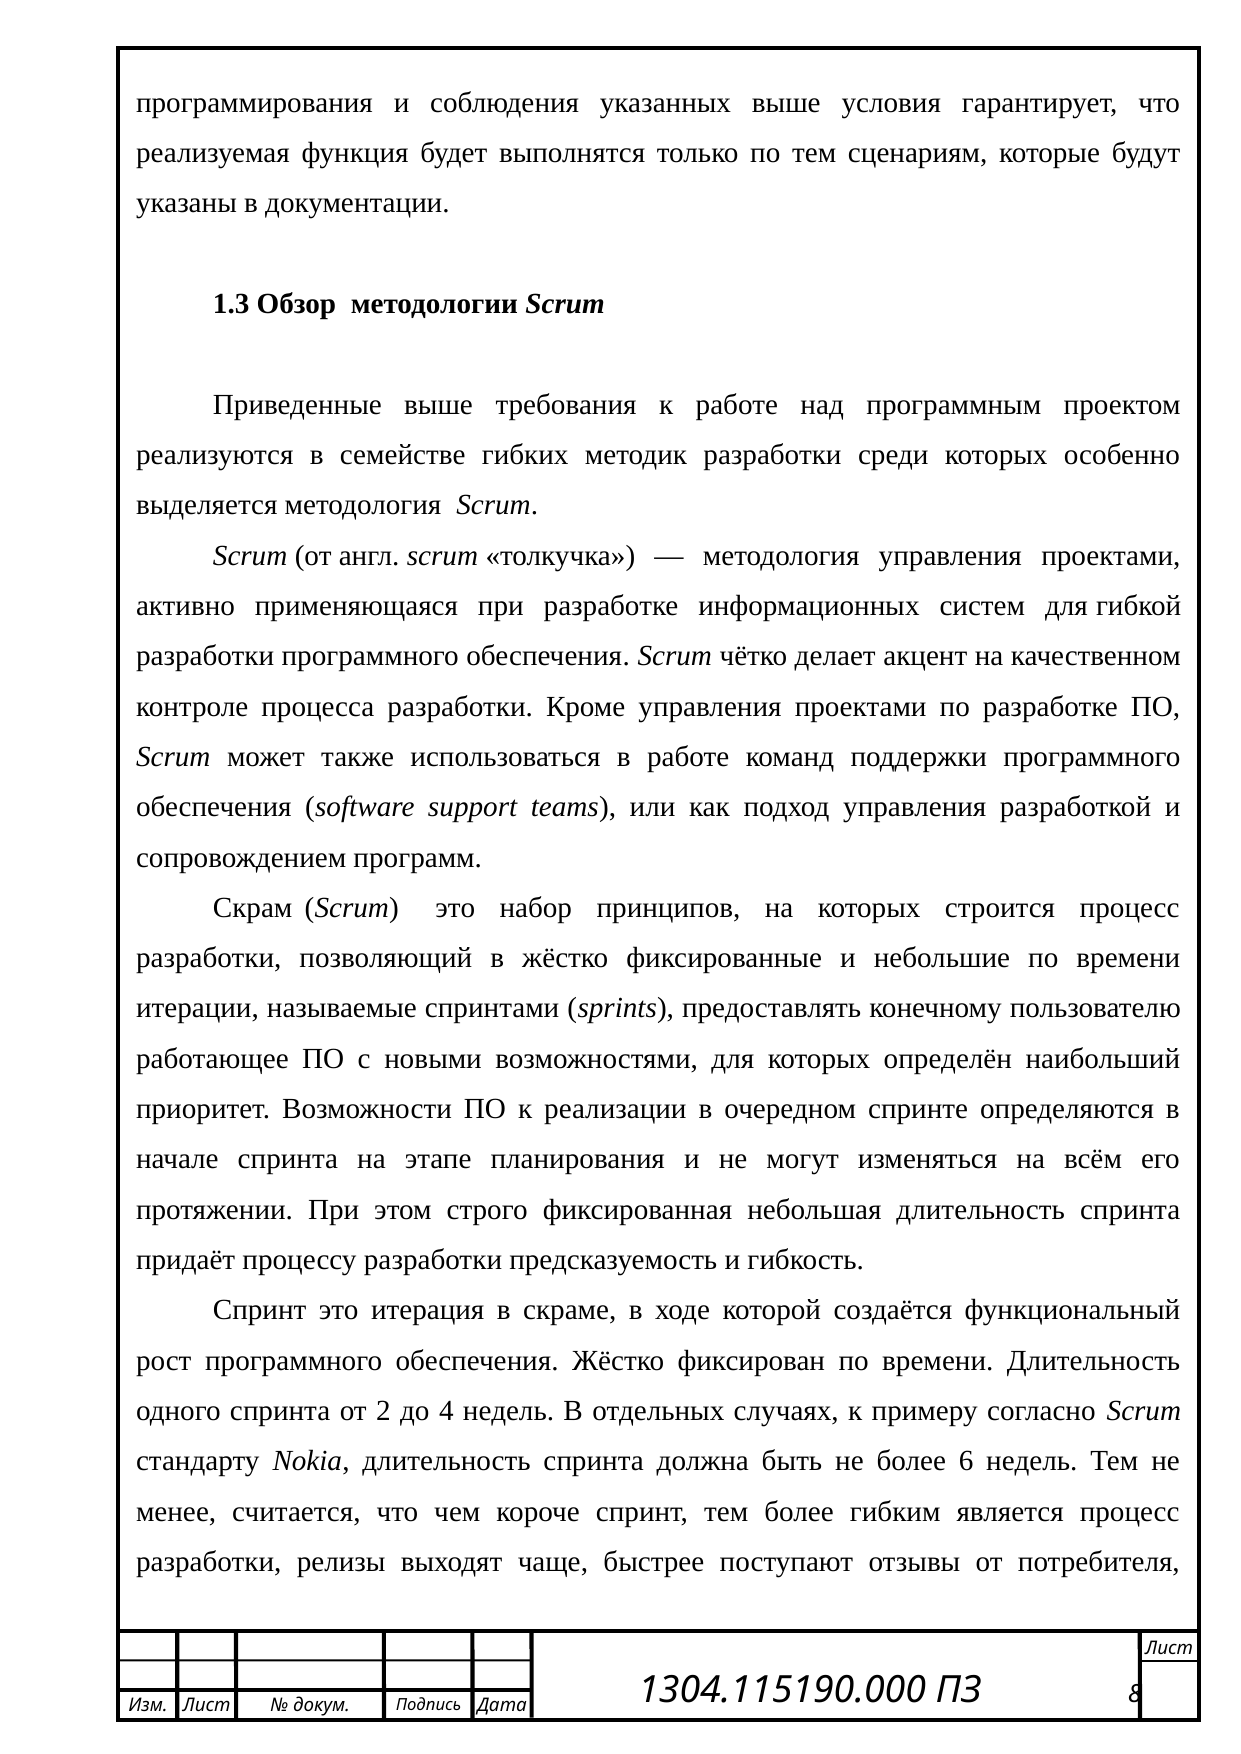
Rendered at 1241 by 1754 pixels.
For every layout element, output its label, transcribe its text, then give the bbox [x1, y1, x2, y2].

text Приведенные выше требования к работе над программным проектом реализуются в семействе гибких методик разработки среди которых особенно выделяется методология Scrum. [136, 387, 1181, 521]
subtitle 1.3 Обзор методологии Scrum [136, 286, 1181, 320]
text программирования и соблюдения указанных выше условия гарантирует, что реализуемая функция будет выполнятся только по тем сценариям, которые будут указаны в документации. [136, 85, 1181, 219]
text Scrum (от англ. scrum «толкучка») — методология управления проектами, активно применяющаяся при разработке информационных систем для гибкой разработки программного обеспечения. Scrum чётко делает акцент на качественном контроле процесса разработки. Кроме управления проектами по разработке ПО, Scrum может также использоваться в работе команд поддержки программного обеспечения (software support teams), или как подход управления разработкой и сопровождением программ. [136, 538, 1181, 873]
text Скрам (Scrum) это набор принципов, на которых строится процесс разработки, позволяющий в жёстко фиксированные и небольшие по времени итерации, называемые спринтами (sprints), предоставлять конечному пользователю работающее ПО с новыми возможностями, для которых определён наибольший приоритет. Возможности ПО к реализации в очередном спринте определяются в начале спринта на этапе планирования и не могут изменяться на всём его протяжении. При этом строго фиксированная небольшая длительность спринта придаёт процессу разработки предсказуемость и гибкость. [136, 890, 1181, 1276]
text Спринт это итерация в скраме, в ходе которой создаётся функциональный рост программного обеспечения. Жёстко фиксирован по времени. Длительность одного спринта от 2 до 4 недель. В отдельных случаях, к примеру согласно Scrum стандарту Nokia, длительность спринта должна быть не более 6 недель. Тем не менее, считается, что чем короче спринт, тем более гибким является процесс разработки, релизы выходят чаще, быстрее поступают отзывы от потребителя, [136, 1292, 1181, 1578]
